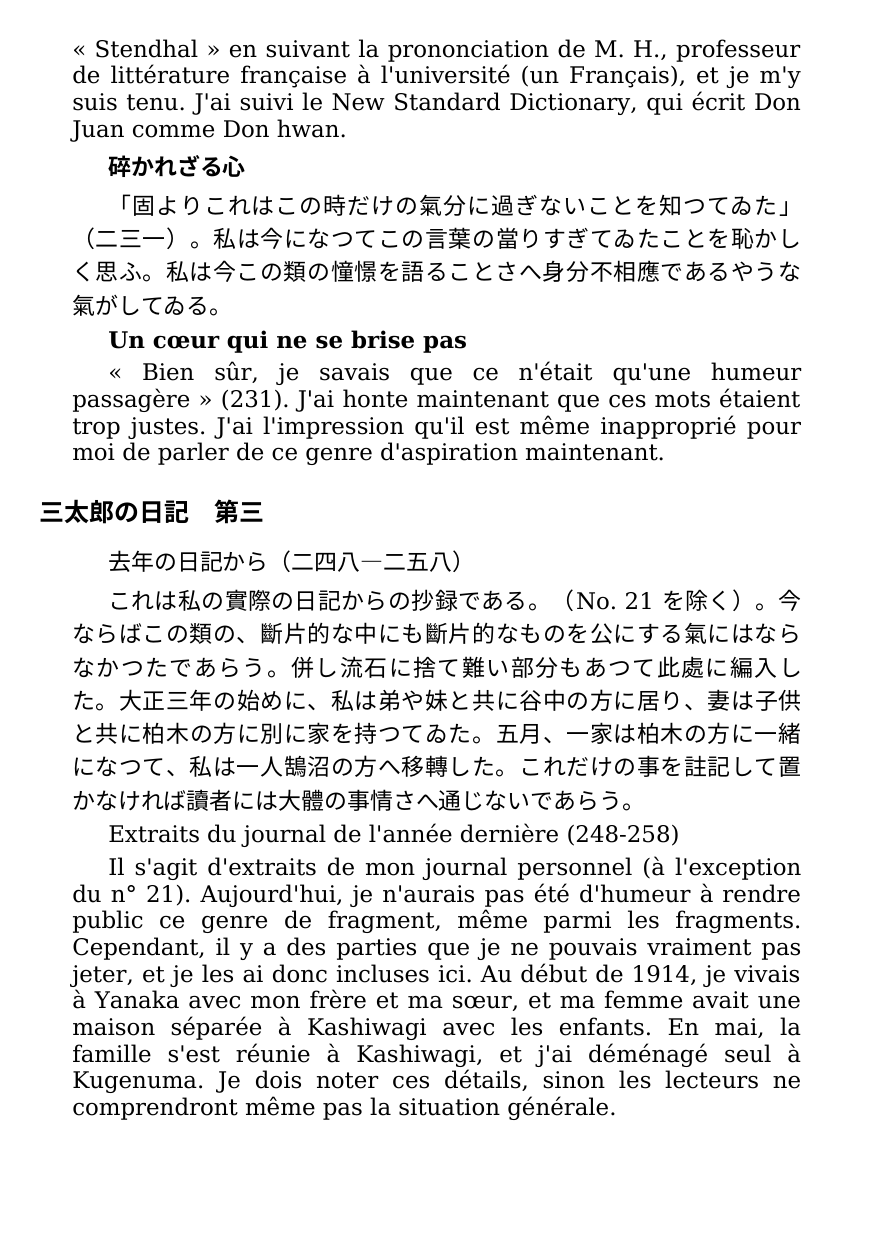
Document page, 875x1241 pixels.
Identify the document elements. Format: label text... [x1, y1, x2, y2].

text 去年の日記から（二四八―二五八） [72, 544, 802, 577]
subtitle 三太郎の日記 第三 [36, 490, 838, 532]
text これは私の實際の日記からの抄録である。（No. 21 を除く）。今ならばこの類の、斷片的な中にも斷片的なものを公にする氣にはならなかつたであらう。併し流石に捨て難い部分もあつて此處に編入した。大正三年の始めに、私は弟や妹と共に谷中の方に居り、妻は子供と共に柏木の方に別に家を持つてゐた。五月、一家は柏木の方に一緒になつて、私は一人鵠沼の方へ移轉した。これだけの事を註記して置かなければ讀者には大體の事情さへ通じないであらう。 [72, 583, 802, 816]
text « Stendhal » en suivant la prononciation de M. H., professeur de littérature française à l'université (un Français), et je m'y suis tenu. J'ai suivi le New Standard Dictionary, qui écrit Don Juan comme Don hwan. [72, 36, 802, 143]
text Un cœur qui ne se brise pas [72, 327, 802, 353]
text 「固よりこれはこの時だけの氣分に過ぎないことを知つてゐた」（二三一）。私は今になつてこの言葉の當りすぎてゐたことを恥かしく思ふ。私は今この類の憧憬を語ることさへ身分不相應であるやうな氣がしてゐる。 [72, 188, 802, 321]
text « Bien sûr, je savais que ce n'était qu'une humeur passagère » (231). J'ai honte maintenant que ces mots étaient trop justes. J'ai l'impression qu'il est même inapproprié pour moi de parler de ce genre d'aspiration maintenant. [72, 359, 802, 466]
text 碎かれざる心 [72, 149, 802, 182]
text Extraits du journal de l'année dernière (248-258) [72, 822, 802, 848]
text Il s'agit d'extraits de mon journal personnel (à l'exception du n° 21). Aujourd'hui, je n'aurais pas été d'humeur à rendre public ce genre de fragment, même parmi les fragments. Cependant, il y a des parties que je ne pouvais vraiment pas jeter, et je les ai donc incluses ici. Au début de 1914, je vivais à Yanaka avec mon frère et ma sœur, et ma femme avait une maison séparée à Kashiwagi avec les enfants. En mai, la famille s'est réunie à Kashiwagi, et j'ai déménagé seul à Kugenuma. Je dois noter ces détails, sinon les lecteurs ne comprendront même pas la situation générale. [72, 854, 802, 1121]
